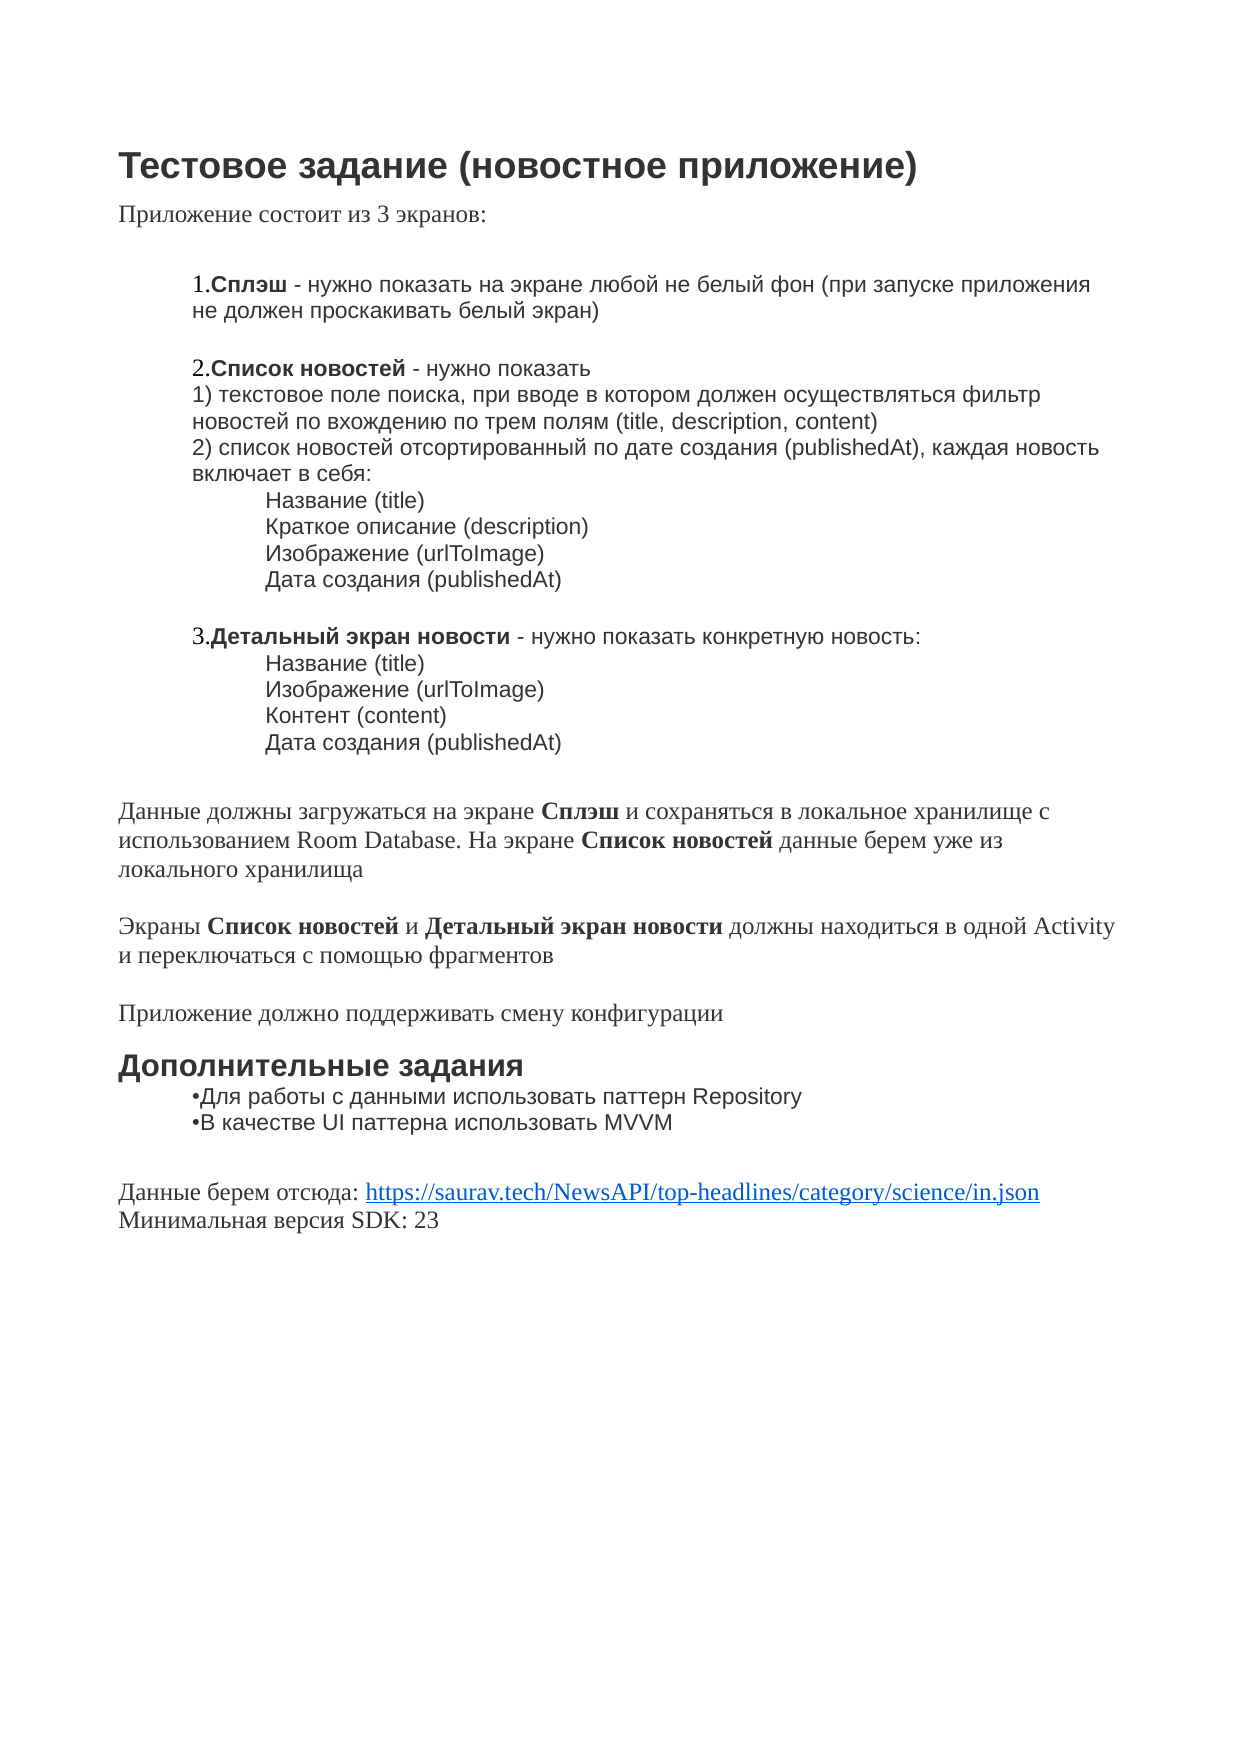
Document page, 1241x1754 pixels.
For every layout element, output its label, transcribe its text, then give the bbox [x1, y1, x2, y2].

subtitle Тестовое задание (новостное приложение) [118, 143, 1122, 186]
text Данные берем отсюда: https://saurav.tech/NewsAPI/top-headlines/category/science/in.json Минимальная версия SDK: 23 [118, 1177, 1122, 1234]
text Приложение должно поддерживать смену конфигурации [118, 998, 1122, 1026]
list Сплэш - нужно показать на экране любой не белый фон (при запуске приложения не должен проскакивать белый экран) [118, 269, 1122, 353]
text Приложение состоит из 3 экранов: [118, 199, 1122, 256]
list Для работы с данными использовать паттерн Repository [118, 1083, 1122, 1109]
text Данные должны загружаться на экране Сплэш и сохраняться в локальное хранилище с использованием Room Database. На экране Список новостей данные берем уже из локального хранилища [118, 796, 1122, 883]
list Детальный экран новости - нужно показать конкретную новость: Название (title) Изображение (urlToImage) Контент (content) Дата создания (publishedAt) [118, 621, 1122, 755]
list Список новостей - нужно показать 1) текстовое поле поиска, при вводе в котором должен осуществляться фильтр новостей по вхождению по трем полям (title, description, content) 2) список новостей отсортированный по дате создания (publishedAt), каждая новость включает в себя: Название (title) Краткое описание (description) Изображение (urlToImage) Дата создания (publishedAt) [118, 353, 1122, 621]
subtitle Дополнительные задания [118, 1039, 1122, 1083]
list В качестве UI паттерна использовать MVVM [118, 1109, 1122, 1135]
text Экраны Список новостей и Детальный экран новости должны находиться в одной Activity и переключаться с помощью фрагментов [118, 911, 1122, 969]
